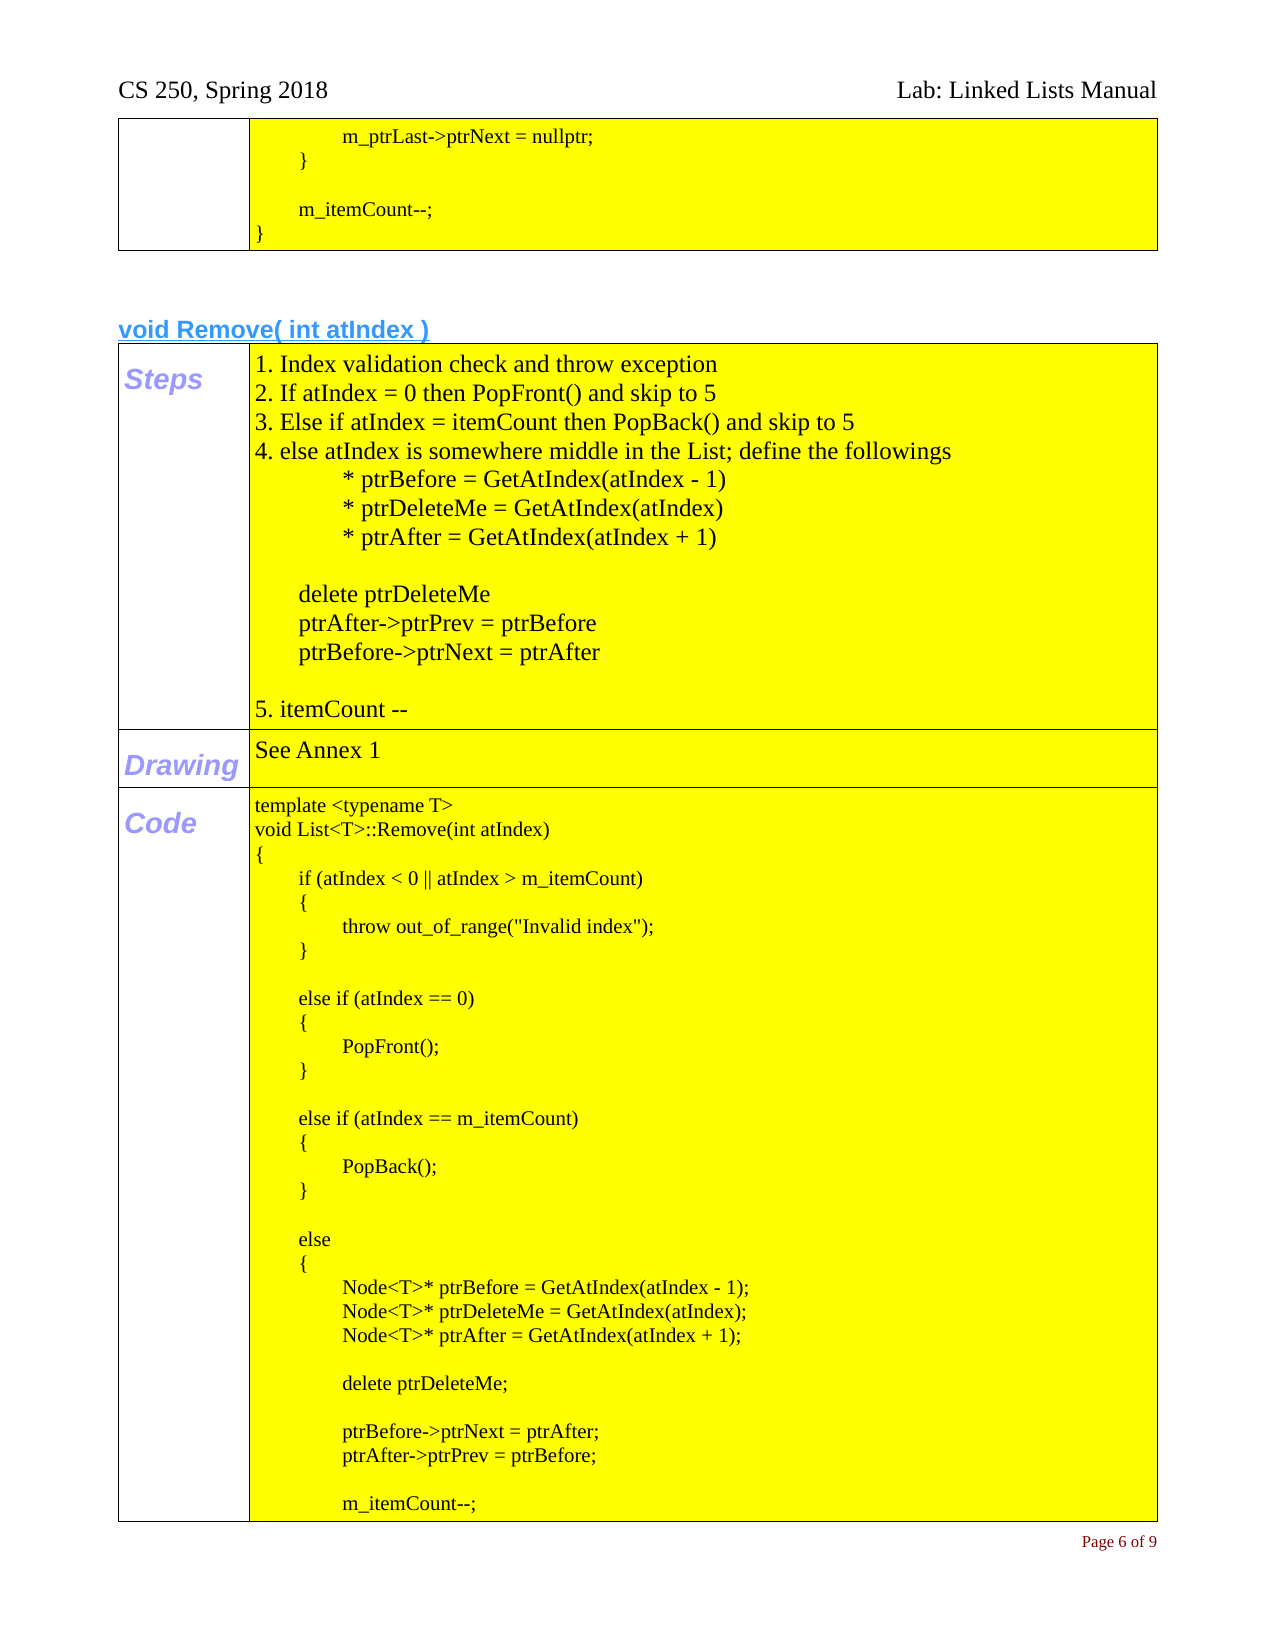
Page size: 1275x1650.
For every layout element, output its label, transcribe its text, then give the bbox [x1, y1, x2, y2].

table_cell template <typename T> void List<T>::Remove(int atIndex) { if (atIndex < 0 || atIndex > m_itemCount) { throw out_of_range("Invalid index"); } else if (atIndex == 0) { PopFront(); } else if (atIndex == m_itemCount) { PopBack(); } else { Node<T>* ptrBefore = GetAtIndex(atIndex - 1); Node<T>* ptrDeleteMe = GetAtIndex(atIndex); Node<T>* ptrAfter = GetAtIndex(atIndex + 1); delete ptrDeleteMe; ptrBefore->ptrNext = ptrAfter; ptrAfter->ptrPrev = ptrBefore; m_itemCount--; [250, 788, 1157, 1521]
table_header 1. Index validation check and throw exception 2. If atIndex = 0 then PopFront() and skip to 5 3. Else if atIndex = itemCount then PopBack() and skip to 5 4. else atIndex is somewhere middle in the List; define the followings * ptrBefore = GetAtIndex(atIndex - 1) * ptrDeleteMe = GetAtIndex(atIndex) * ptrAfter = GetAtIndex(atIndex + 1) delete ptrDeleteMe ptrAfter->ptrPrev = ptrBefore ptrBefore->ptrNext = ptrAfter 5. itemCount -- [250, 344, 1157, 729]
table_header Steps [119, 344, 249, 729]
table_cell See Annex 1 [250, 730, 1157, 787]
table_cell m_ptrLast->ptrNext = nullptr; } m_itemCount--; } [250, 119, 1157, 250]
table_cell [119, 119, 249, 250]
table_cell Code [119, 788, 249, 1521]
subtitle void Remove( int atIndex ) [118, 314, 1157, 343]
table_cell Drawing [119, 730, 249, 787]
